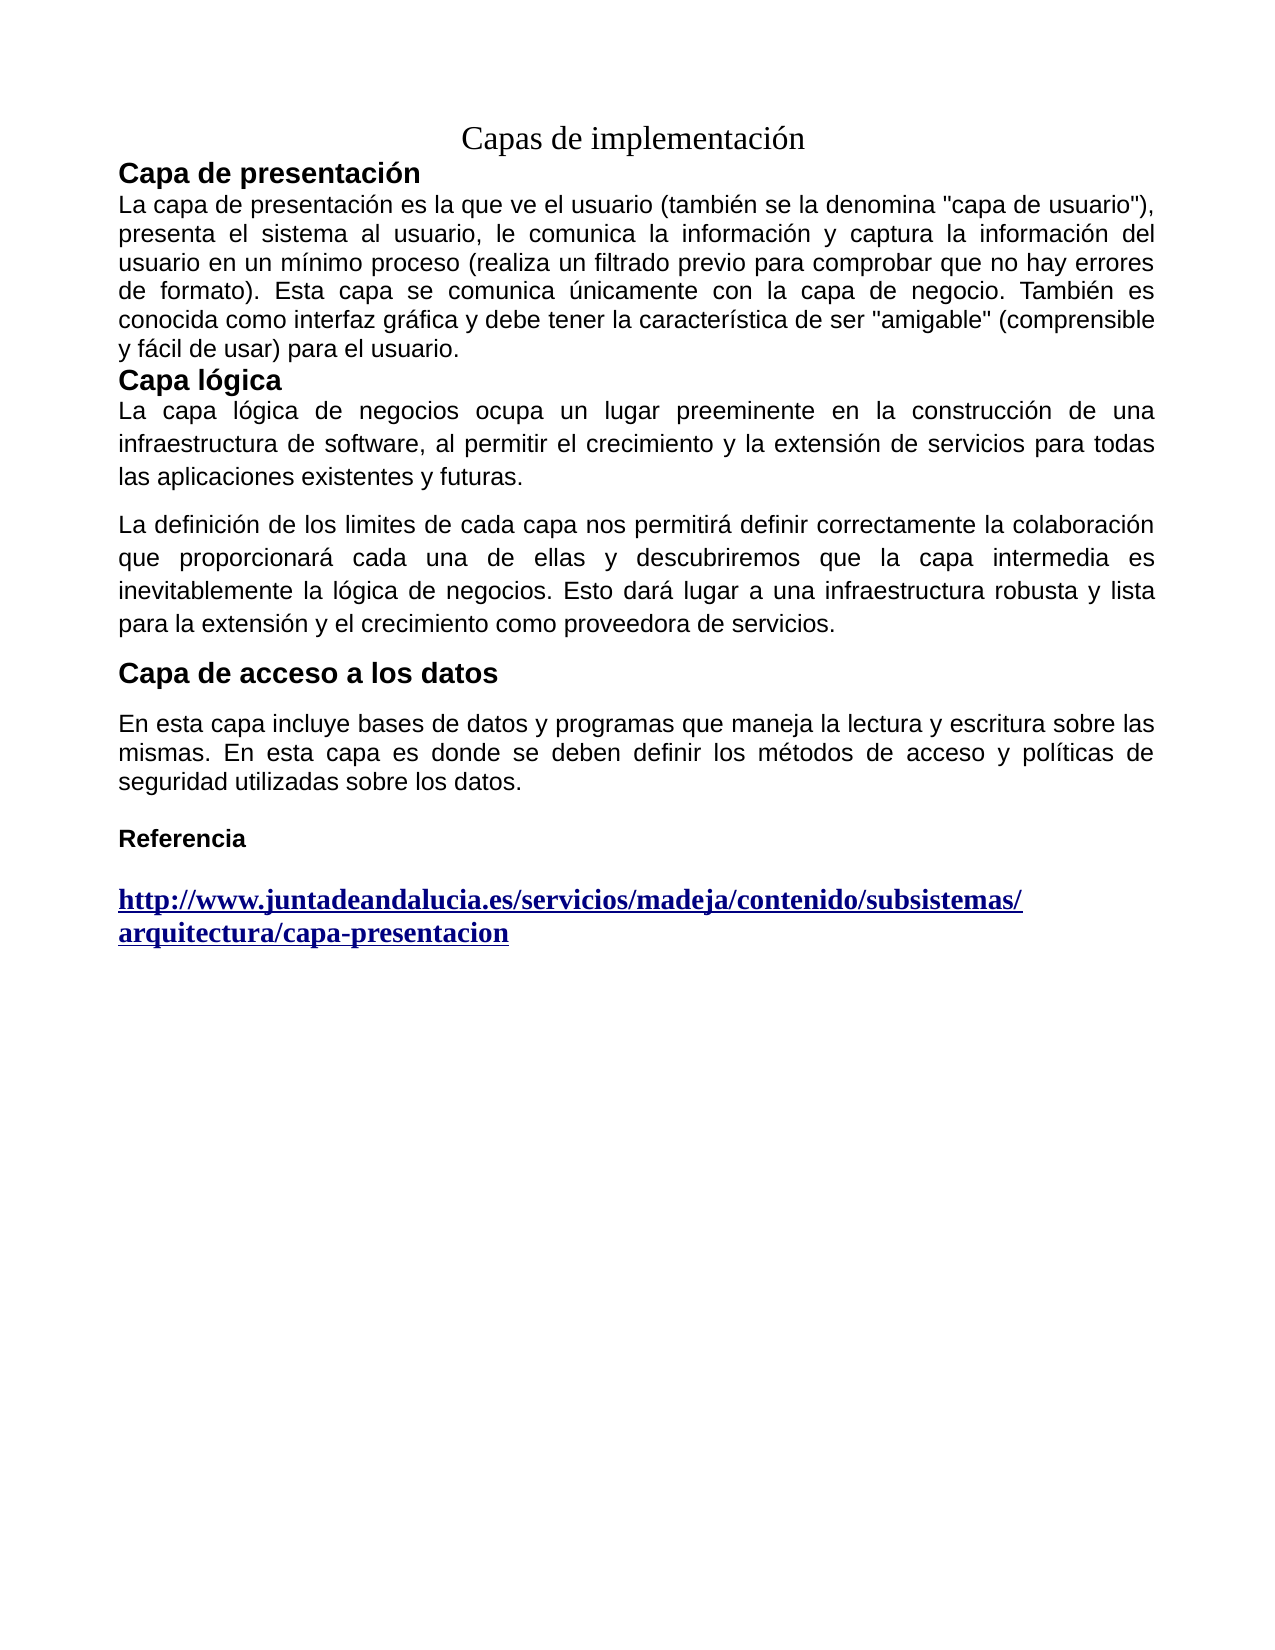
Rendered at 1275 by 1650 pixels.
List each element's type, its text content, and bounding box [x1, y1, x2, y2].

text La capa lógica de negocios ocupa un lugar preeminente en la construcción de una infraestructura de software, al permitir el crecimiento y la extensión de servicios para todas las aplicaciones existentes y futuras. [118, 396, 1157, 491]
text http://www.juntadeandalucia.es/servicios/madeja/contenido/subsistemas/arquitectura/capa-presentacion [118, 882, 1157, 949]
text Capa lógica [118, 362, 1157, 396]
text Capa de presentación [118, 156, 1157, 190]
text Capa de acceso a los datos [118, 656, 1157, 690]
text La definición de los limites de cada capa nos permitirá definir correctamente la colaboración que proporcionará cada una de ellas y descubriremos que la capa intermedia es inevitablemente la lógica de negocios. Esto dará lugar a una infraestructura robusta y lista para la extensión y el crecimiento como proveedora de servicios. [118, 510, 1157, 637]
text Capas de implementación [118, 118, 1157, 156]
text La capa de presentación es la que ve el usuario (también se la denomina "capa de usuario"), presenta el sistema al usuario, le comunica la información y captura la información del usuario en un mínimo proceso (realiza un filtrado previo para comprobar que no hay errores de formato). Esta capa se comunica únicamente con la capa de negocio. También es conocida como interfaz gráfica y debe tener la característica de ser "amigable" (comprensible y fácil de usar) para el usuario. [118, 190, 1157, 362]
text En esta capa incluye bases de datos y programas que maneja la lectura y escritura sobre las mismas. En esta capa es donde se deben definir los métodos de acceso y políticas de seguridad utilizadas sobre los datos. [118, 709, 1157, 796]
text Referencia [118, 824, 1157, 853]
